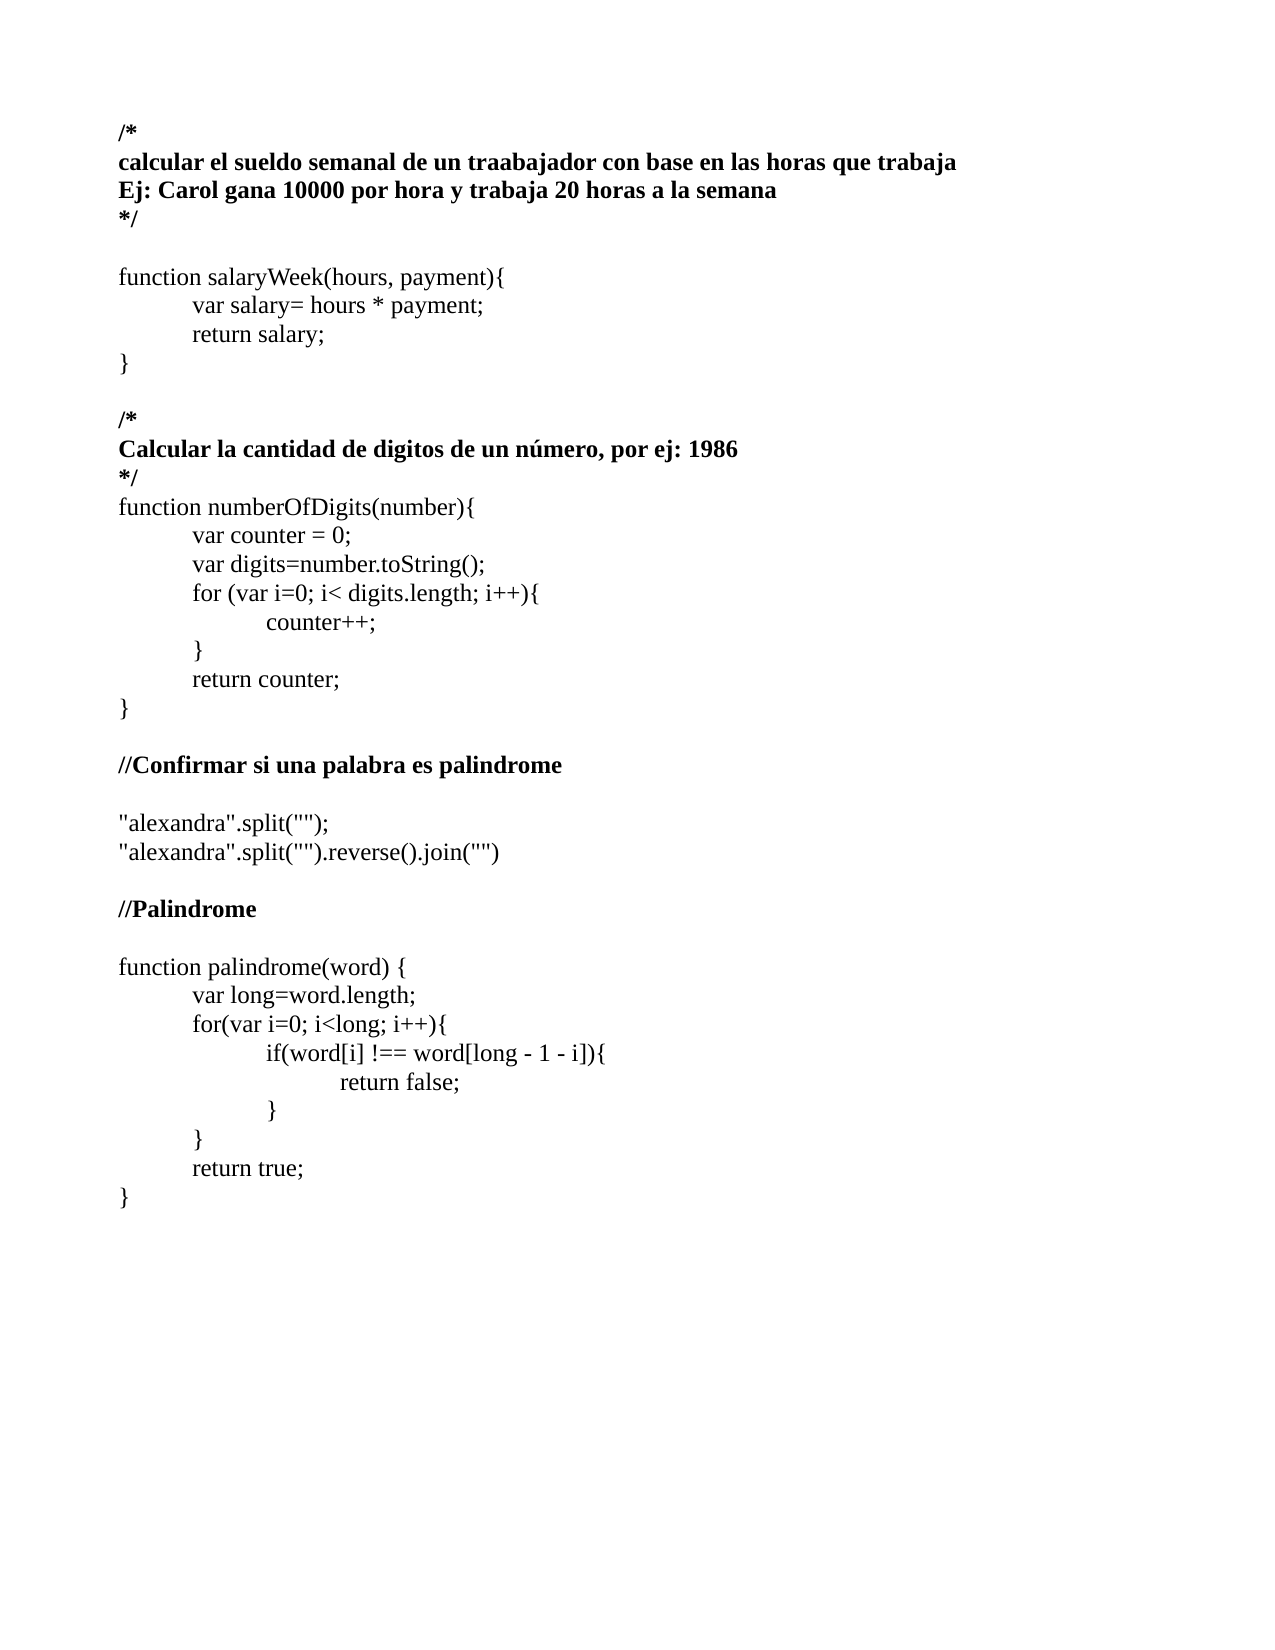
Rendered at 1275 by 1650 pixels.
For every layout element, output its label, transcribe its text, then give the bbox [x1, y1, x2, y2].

text var salary= hours * payment; [118, 291, 1157, 319]
text var counter = 0; [118, 521, 1157, 549]
text /* [118, 406, 1157, 434]
text var digits=number.toString(); [118, 549, 1157, 578]
text */ [118, 463, 1157, 492]
text function palindrome(word) { [118, 952, 1157, 981]
text for (var i=0; i< digits.length; i++){ [118, 578, 1157, 607]
text Calcular la cantidad de digitos de un número, por ej: 1986 [118, 434, 1157, 463]
text } [118, 1096, 1157, 1124]
text function numberOfDigits(number){ [118, 492, 1157, 521]
text } [118, 1182, 1157, 1211]
text //Palindrome [118, 894, 1157, 923]
text Ej: Carol gana 10000 por hora y trabaja 20 horas a la semana [118, 176, 1157, 204]
text calcular el sueldo semanal de un traabajador con base en las horas que trabaja [118, 147, 1157, 176]
text return false; [118, 1067, 1157, 1096]
text } [118, 348, 1157, 377]
text } [118, 693, 1157, 722]
text return counter; [118, 664, 1157, 693]
text function salaryWeek(hours, payment){ [118, 262, 1157, 291]
text "alexandra".split(""); [118, 808, 1157, 837]
text //Confirmar si una palabra es palindrome [118, 751, 1157, 779]
text var long=word.length; [118, 981, 1157, 1009]
text for(var i=0; i<long; i++){ [118, 1009, 1157, 1038]
text } [118, 1124, 1157, 1153]
text "alexandra".split("").reverse().join("") [118, 837, 1157, 866]
text counter++; [118, 607, 1157, 636]
text if(word[i] !== word[long - 1 - i]){ [118, 1038, 1157, 1067]
text return true; [118, 1153, 1157, 1182]
text } [118, 636, 1157, 664]
text */ [118, 204, 1157, 233]
text return salary; [118, 319, 1157, 348]
text /* [118, 118, 1157, 147]
